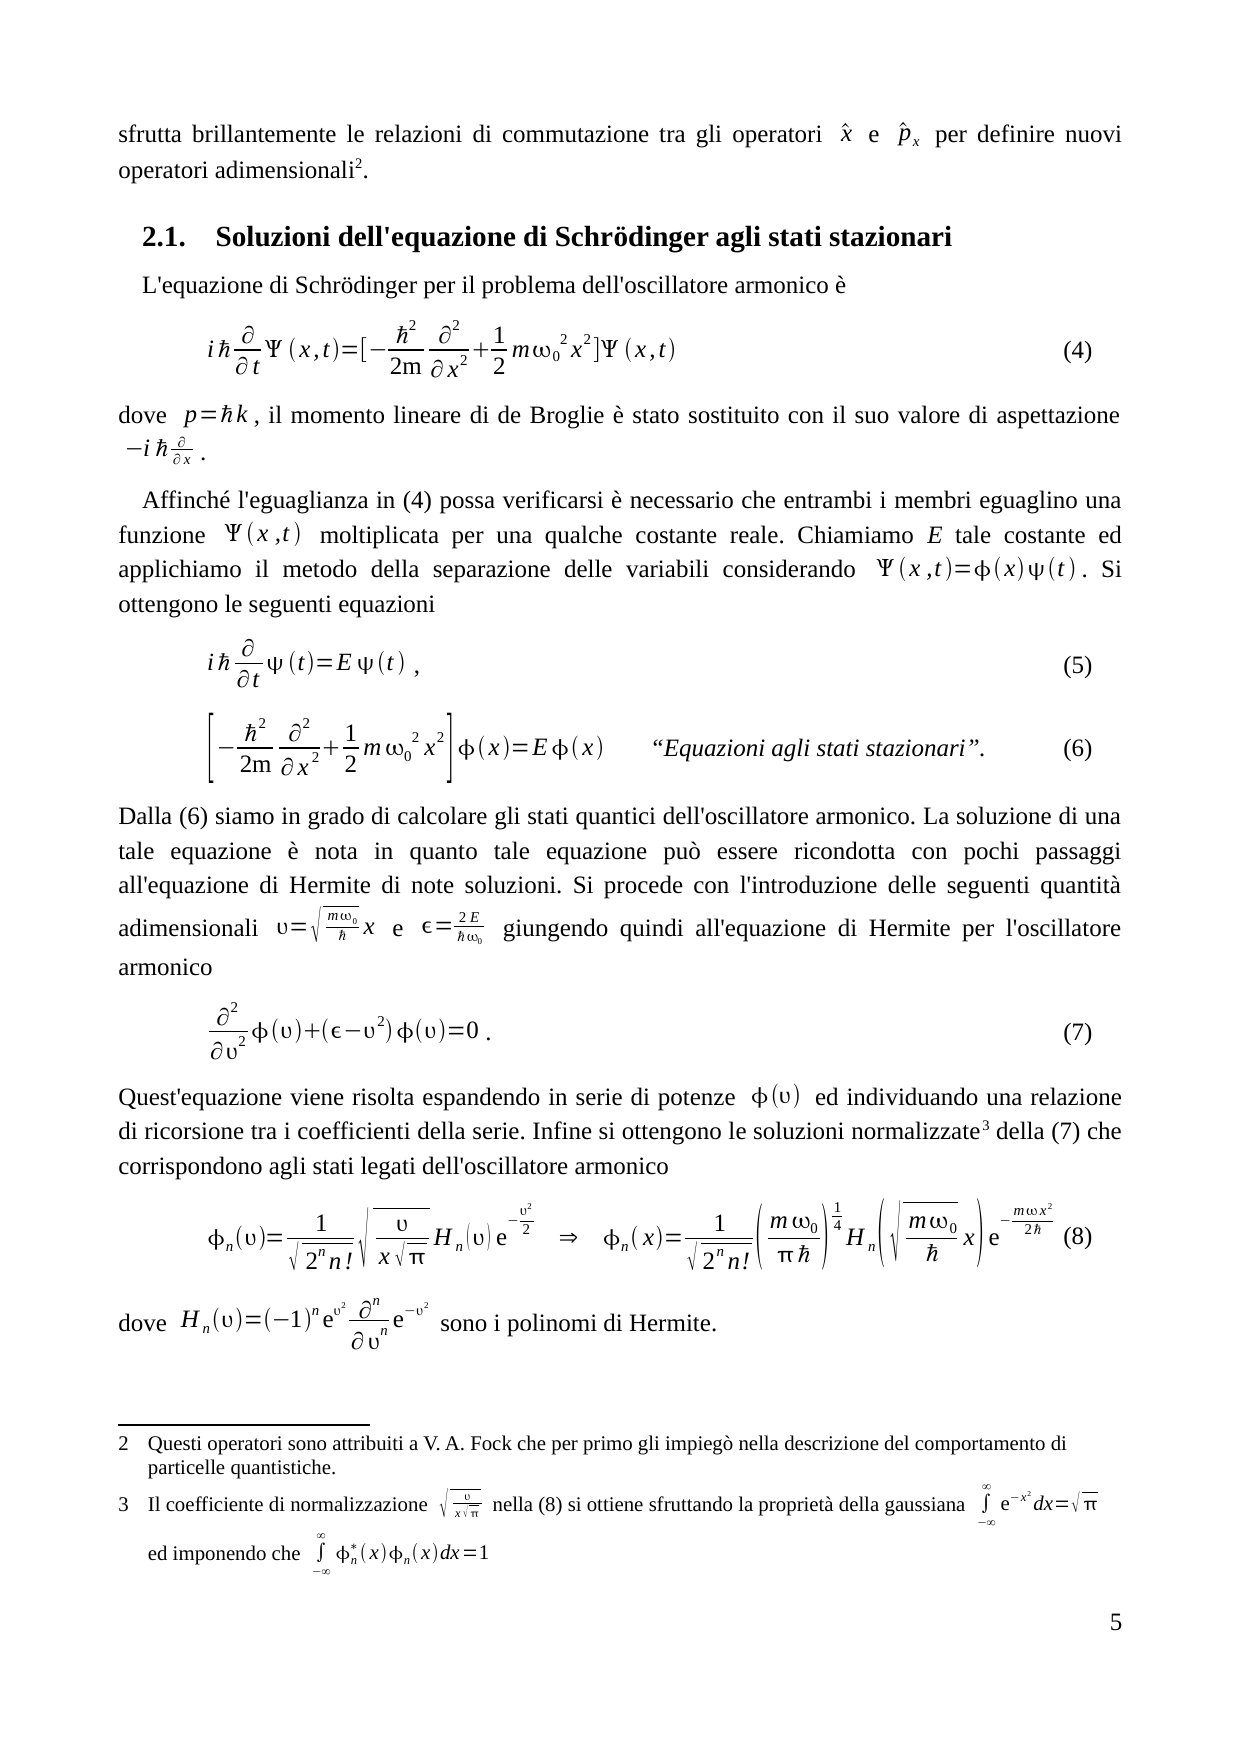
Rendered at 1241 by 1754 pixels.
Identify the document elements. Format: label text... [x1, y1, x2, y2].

text dove , il momento lineare di de Broglie è stato sostituito con il suo valore di aspettazione . [118, 400, 1122, 468]
subtitle Soluzioni dell'equazione di Schrödinger agli stati stazionari [118, 219, 1122, 253]
text (8) [177, 1197, 1122, 1274]
text Il coefficiente di normalizzazione nella (8) si ottiene sfruttando la proprietà della gaussiana ed imponendo che [118, 1479, 1122, 1577]
text . (7) [177, 998, 1122, 1064]
text Quest'equazione viene risolta espandendo in serie di potenze ed individuando una relazione di ricorsione tra i coefficienti della serie. Infine si ottengono le soluzioni normalizzate della (7) che corrispondono agli stati legati dell'oscillatore armonico [118, 1082, 1122, 1179]
text Dalla (6) siamo in grado di calcolare gli stati quantici dell'oscillatore armonico. La soluzione di una tale equazione è nota in quanto tale equazione può essere ricondotta con pochi passaggi all'equazione di Hermite di note soluzioni. Si procede con l'introduzione delle seguenti quantità adimensionali e giungendo quindi all'equazione di Hermite per l'oscillatore armonico [118, 801, 1122, 981]
text dove sono i polinomi di Hermite. [118, 1292, 1122, 1354]
text Questi operatori sono attribuiti a V. A. Fock che per primo gli impiegò nella descrizione del comportamento di particelle quantistiche. [118, 1431, 1122, 1479]
text (4) [177, 317, 1122, 383]
text Affinché l'eguaglianza in (4) possa verificarsi è necessario che entrambi i membri eguaglino una funzione moltiplicata per una qualche costante reale. Chiamiamo E tale costante ed applichiamo il metodo della separazione delle variabili considerando . Si ottengono le seguenti equazioni [118, 485, 1122, 617]
text “Equazioni agli stati stazionari”. (6) [177, 711, 1122, 784]
text , (5) [177, 635, 1122, 694]
text L'equazione di Schrödinger per il problema dell'oscillatore armonico è [118, 270, 1122, 299]
text L'hamiltoniana classica del sistema è quindi . Due metodi di quantizzazione dell'oscillatore armonico verranno presentati. Il primo è quello standard che prevede la risoluzione dell'equazione di Schrödinger agli stati stazionari, equazione differenziale a coefficienti variabili. Il secondo è basato sul formalismo di Heisenberg nell'elegante forma di Dirac, ossia un metodo che sfrutta brillantemente le relazioni di commutazione tra gli operatori e per definire nuovi operatori adimensionali. [118, 118, 1122, 184]
